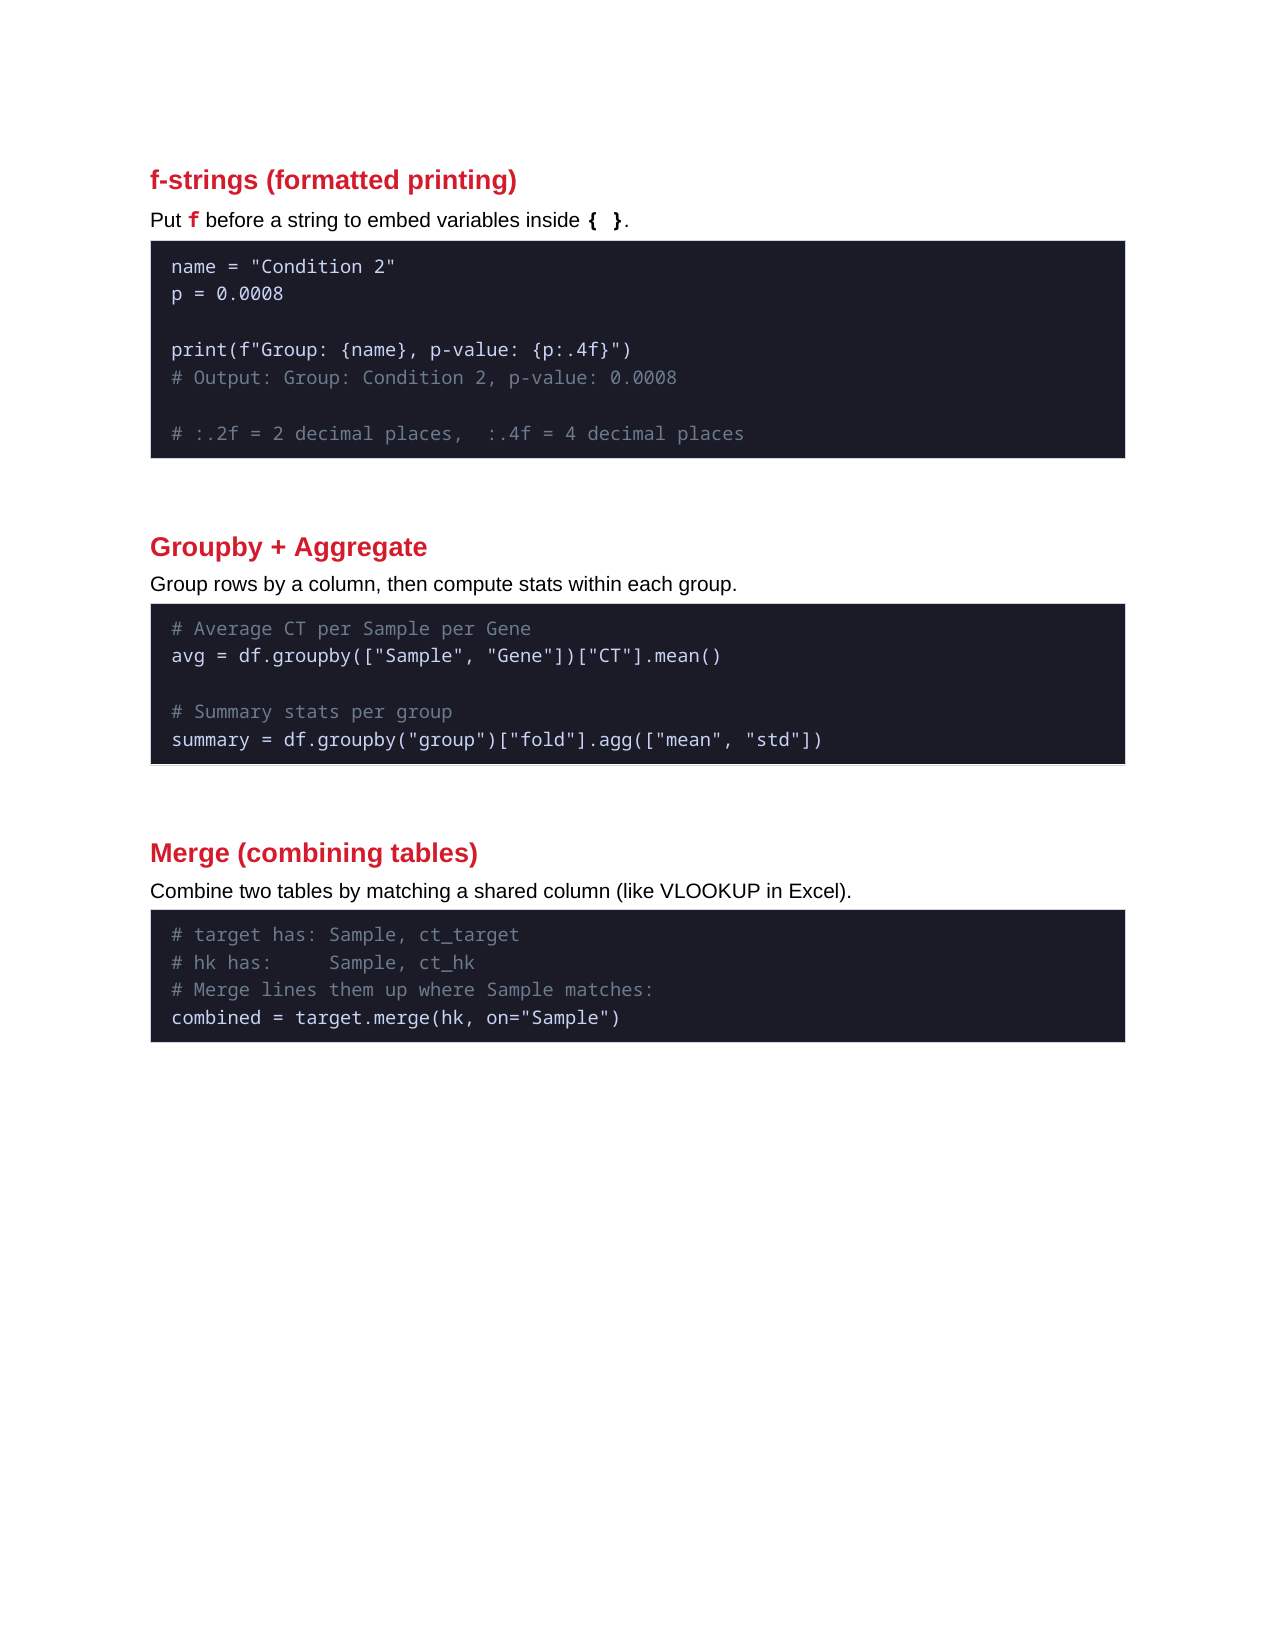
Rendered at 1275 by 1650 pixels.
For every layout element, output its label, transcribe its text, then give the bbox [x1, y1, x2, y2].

text Combine two tables by matching a shared column (like VLOOKUP in Excel). [150, 878, 1125, 902]
text Put f before a string to embed variables inside { }. [150, 206, 1125, 234]
table_header name = "Condition 2" p = 0.0008 print(f"Group: {name}, p-value: {p:.4f}") # Output: Group: Condition 2, p-value: 0.0008 # :.2f = 2 decimal places, :.4f = 4 decimal places [151, 241, 1125, 458]
subtitle f-strings (formatted printing) [150, 164, 1125, 195]
text Group rows by a column, then compute stats within each group. [150, 572, 1125, 596]
table_header # Average CT per Sample per Gene avg = df.groupby(["Sample", "Gene"])["CT"].mean() # Summary stats per group summary = df.groupby("group")["fold"].agg(["mean", "std"]) [151, 604, 1125, 764]
table_header # target has: Sample, ct_target # hk has: Sample, ct_hk # Merge lines them up where Sample matches: combined = target.merge(hk, on="Sample") [151, 910, 1125, 1042]
subtitle Merge (combining tables) [150, 837, 1125, 868]
subtitle Groupby + Aggregate [150, 531, 1125, 562]
